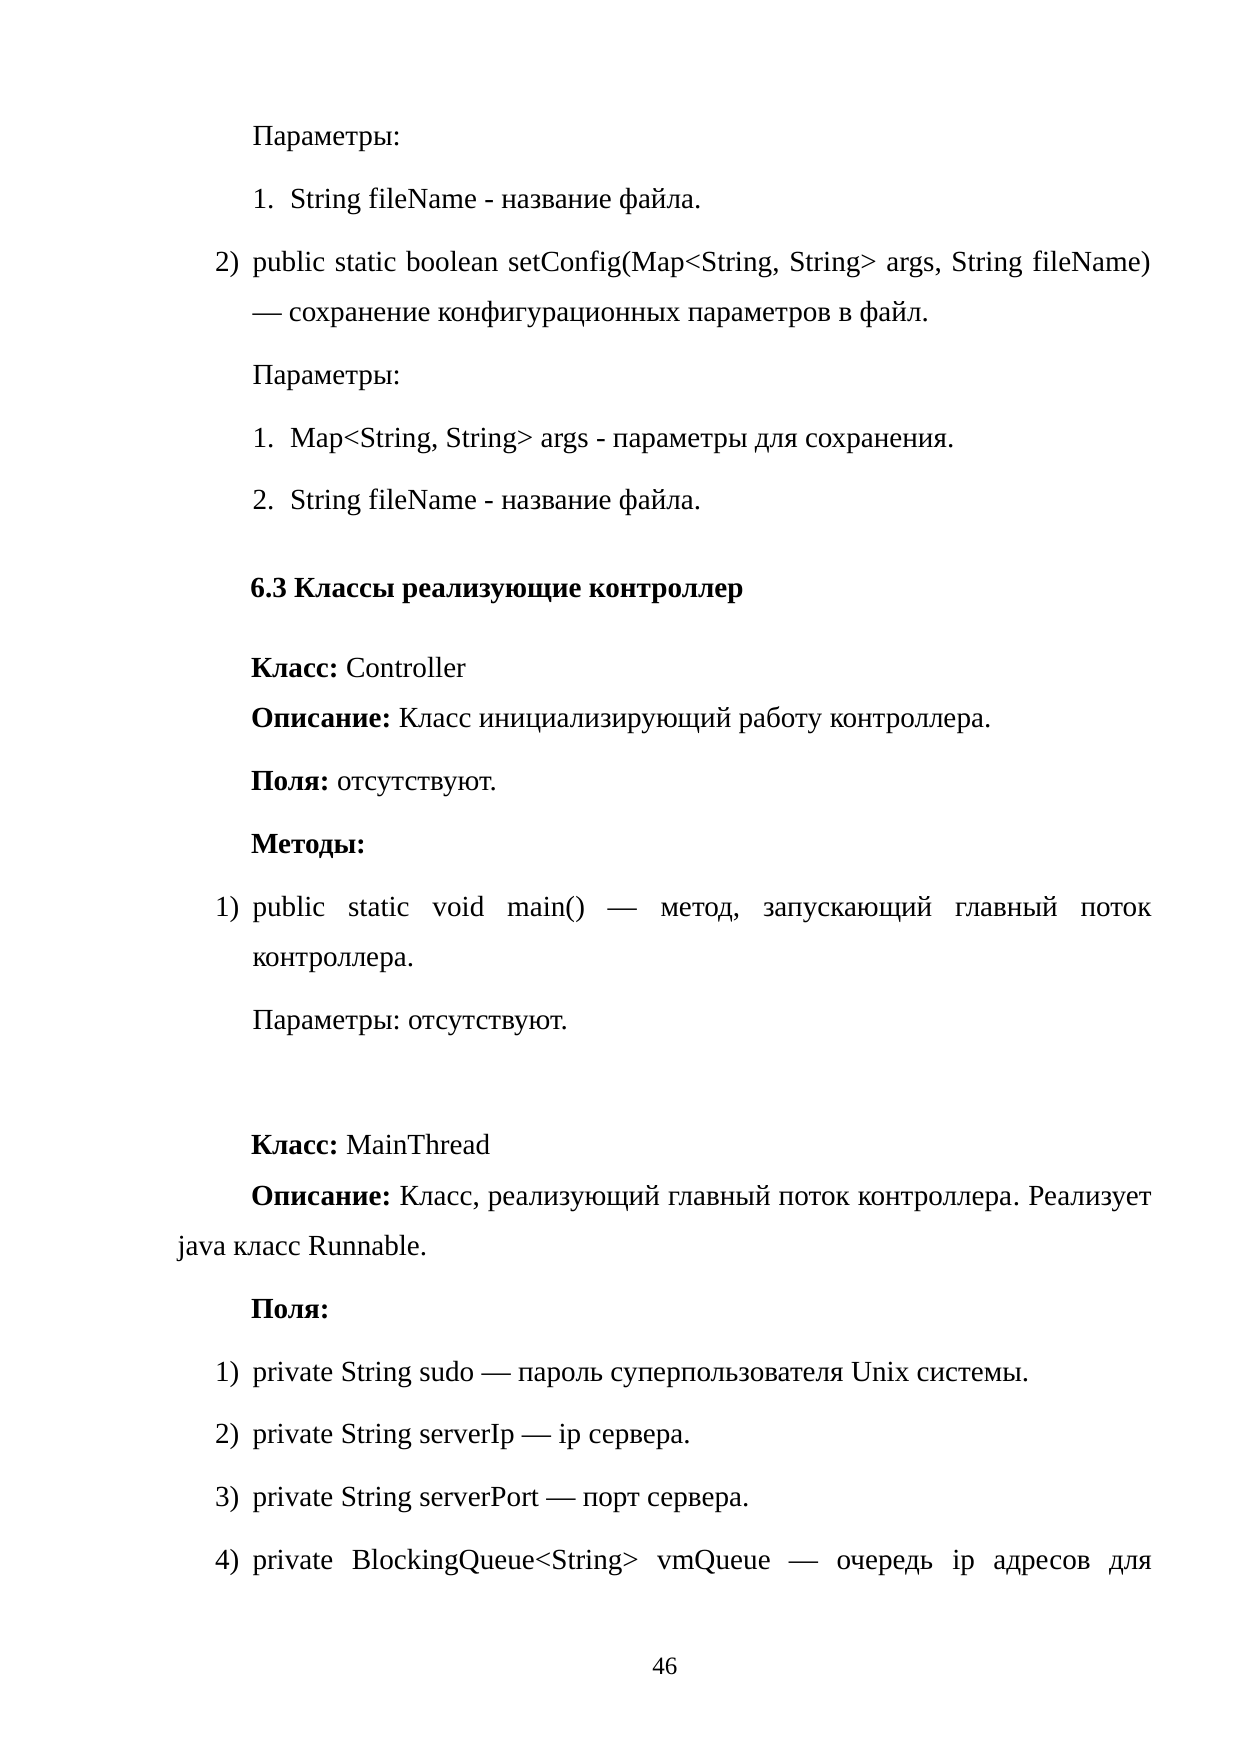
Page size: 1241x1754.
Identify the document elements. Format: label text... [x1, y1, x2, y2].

list public static boolean setConfig(Map<String, String> args, String fileName) — сохранение конфигурационных параметров в файл. [215, 244, 1152, 328]
subtitle 6.3 Классы реализующие контроллер [177, 570, 1152, 604]
text Методы: [177, 826, 1152, 859]
list String fileName - название файла. [252, 181, 1152, 214]
list private String sudo — пароль суперпользователя Unix системы. [215, 1354, 1152, 1387]
list Параметры: отсутствуют. [215, 1002, 1152, 1035]
list String fileName - название файла. [252, 482, 1152, 516]
text Описание: Класс, реализующий главный поток контроллера. Реализует java класс Runnable. [177, 1178, 1152, 1262]
list private BlockingQueue<String> vmQueue — очередь ip адресов для [215, 1542, 1152, 1576]
text Поля: [177, 1291, 1152, 1324]
text Класс: MainThread [177, 1127, 1152, 1161]
list Параметры: [215, 118, 1152, 152]
list private String serverIp — ip сервера. [215, 1416, 1152, 1450]
list public static void main() — метод, запускающий главный поток контроллера. [215, 889, 1152, 972]
text Поля: отсутствуют. [177, 763, 1152, 797]
text Класс: Controller [177, 650, 1152, 683]
list Map<String, String> args - параметры для сохранения. [252, 420, 1152, 453]
list private String serverPort — порт сервера. [215, 1479, 1152, 1513]
text Описание: Класс инициализирующий работу контроллера. [177, 700, 1152, 734]
list Параметры: [215, 357, 1152, 390]
